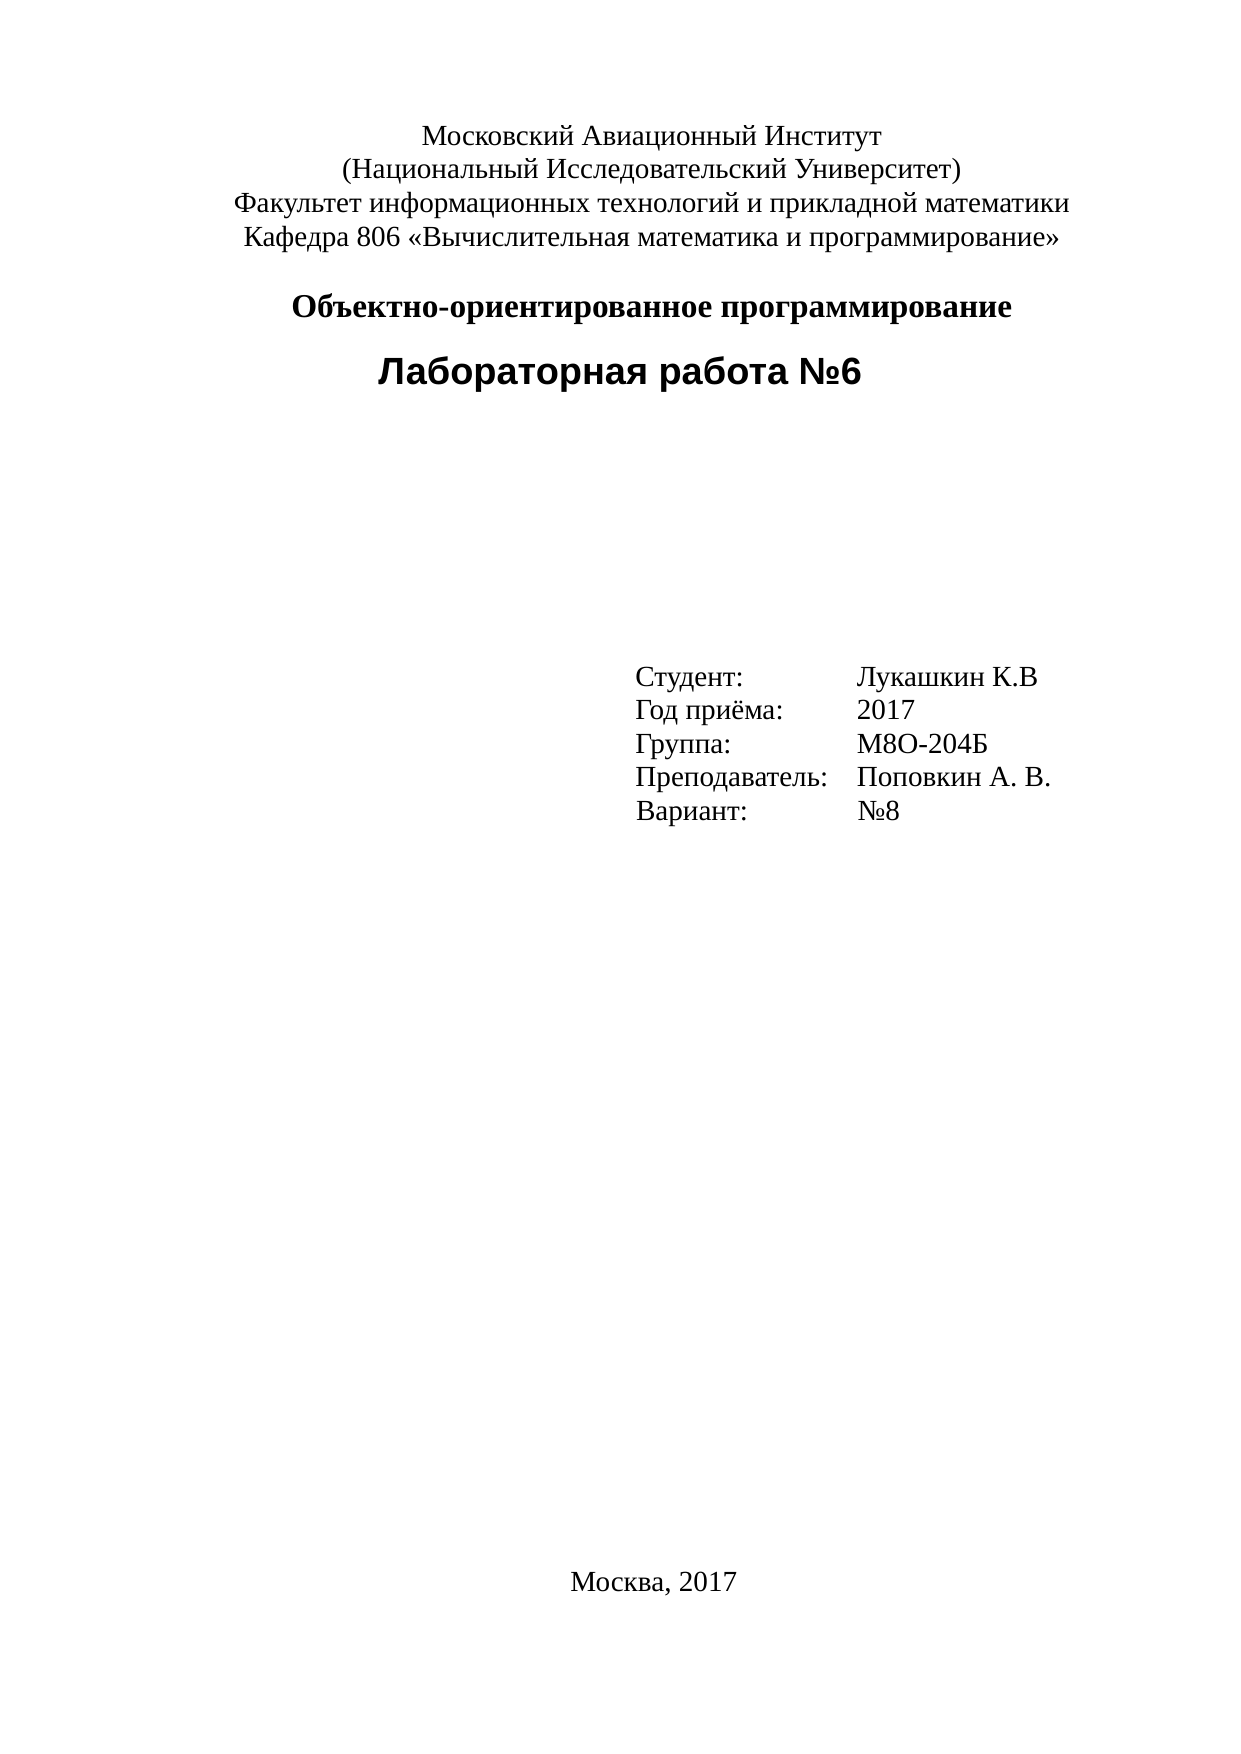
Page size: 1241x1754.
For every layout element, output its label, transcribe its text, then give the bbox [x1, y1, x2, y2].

text Вариант: №8 [118, 793, 1122, 827]
text Группа: М8О-204Б [118, 726, 1122, 759]
text Факультет информационных технологий и прикладной математики [118, 185, 1122, 219]
text Студент: Лукашкин К.В [118, 659, 1122, 692]
text Московский Авиационный Институт [118, 118, 1122, 152]
text Кафедра 806 «Вычислительная математика и программирование» [118, 219, 1122, 252]
text Объектно-ориентированное программирование [118, 286, 1122, 324]
text (Национальный Исследовательский Университет) [118, 152, 1122, 185]
subtitle Лабораторная работа №6 [118, 349, 1122, 393]
text Москва, 2017 [118, 1564, 1122, 1597]
text Год приёма: 2017 [118, 692, 1122, 726]
text Преподаватель: Поповкин А. В. [118, 759, 1122, 793]
